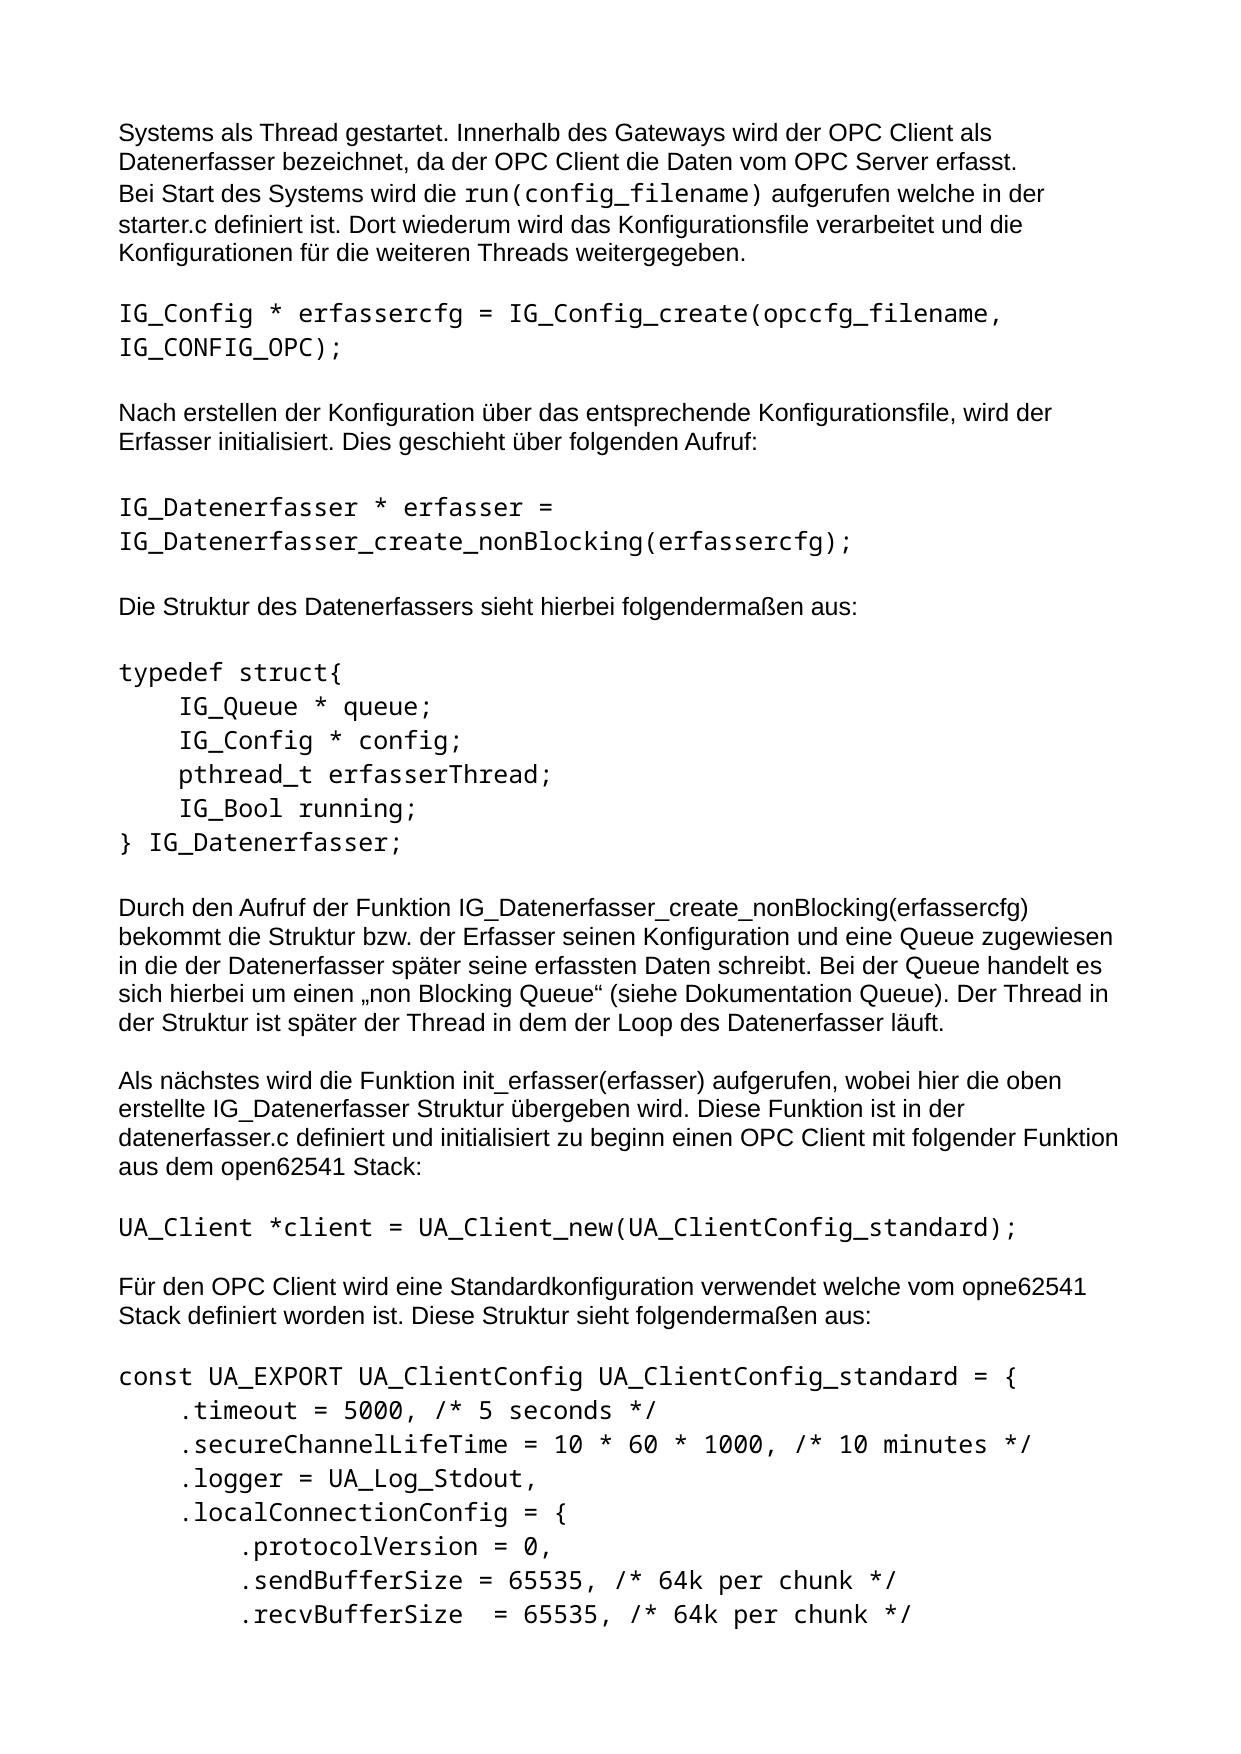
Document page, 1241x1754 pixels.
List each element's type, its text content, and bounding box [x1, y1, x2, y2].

text .secureChannelLifeTime = 10 * 60 * 1000, /* 10 minutes */ [118, 1427, 1122, 1461]
text .localConnectionConfig = { [118, 1495, 1122, 1529]
text .sendBufferSize = 65535, /* 64k per chunk */ [118, 1563, 1122, 1597]
text Für den OPC Client wird eine Standardkonfiguration verwendet welche vom opne62541 Stack definiert worden ist. Diese Struktur sieht folgendermaßen aus: [118, 1272, 1122, 1330]
text IG_Bool running; [118, 791, 1122, 825]
text Systems als Thread gestartet. Innerhalb des Gateways wird der OPC Client als Datenerfasser bezeichnet, da der OPC Client die Daten vom OPC Server erfasst. [118, 118, 1122, 176]
text Durch den Aufruf der Funktion IG_Datenerfasser_create_nonBlocking(erfassercfg) bekommt die Struktur bzw. der Erfasser seinen Konfiguration und eine Queue zugewiesen in die der Datenerfasser später seine erfassten Daten schreibt. Bei der Queue handelt es sich hierbei um einen „non Blocking Queue“ (siehe Dokumentation Queue). Der Thread in der Struktur ist später der Thread in dem der Loop des Datenerfasser läuft. [118, 893, 1122, 1037]
text const UA_EXPORT UA_ClientConfig UA_ClientConfig_standard = { [118, 1358, 1122, 1392]
text IG_Config * erfassercfg = IG_Config_create(opccfg_filename, IG_CONFIG_OPC); [118, 296, 1122, 364]
text .timeout = 5000, /* 5 seconds */ [118, 1392, 1122, 1427]
text IG_Queue * queue; [118, 689, 1122, 723]
text Nach erstellen der Konfiguration über das entsprechende Konfigurationsfile, wird der Erfasser initialisiert. Dies geschieht über folgenden Aufruf: [118, 398, 1122, 456]
text .protocolVersion = 0, [118, 1529, 1122, 1563]
text Als nächstes wird die Funktion init_erfasser(erfasser) aufgerufen, wobei hier die oben erstellte IG_Datenerfasser Struktur übergeben wird. Diese Funktion ist in der datenerfasser.c definiert und initialisiert zu beginn einen OPC Client mit folgender Funktion aus dem open62541 Stack: [118, 1066, 1122, 1181]
text .logger = UA_Log_Stdout, [118, 1461, 1122, 1495]
text IG_Config * config; [118, 723, 1122, 757]
text typedef struct{ [118, 655, 1122, 689]
text UA_Client *client = UA_Client_new(UA_ClientConfig_standard); [118, 1209, 1122, 1243]
text Bei Start des Systems wird die run(config_filename) aufgerufen welche in der starter.c definiert ist. Dort wiederum wird das Konfigurationsfile verarbeitet und die Konfigurationen für die weiteren Threads weitergegeben. [118, 176, 1122, 267]
text pthread_t erfasserThread; [118, 757, 1122, 791]
text .recvBufferSize = 65535, /* 64k per chunk */ [118, 1597, 1122, 1631]
text Die Struktur des Datenerfassers sieht hierbei folgendermaßen aus: [118, 592, 1122, 621]
text IG_Datenerfasser * erfasser = IG_Datenerfasser_create_nonBlocking(erfassercfg); [118, 490, 1122, 558]
text } IG_Datenerfasser; [118, 825, 1122, 859]
